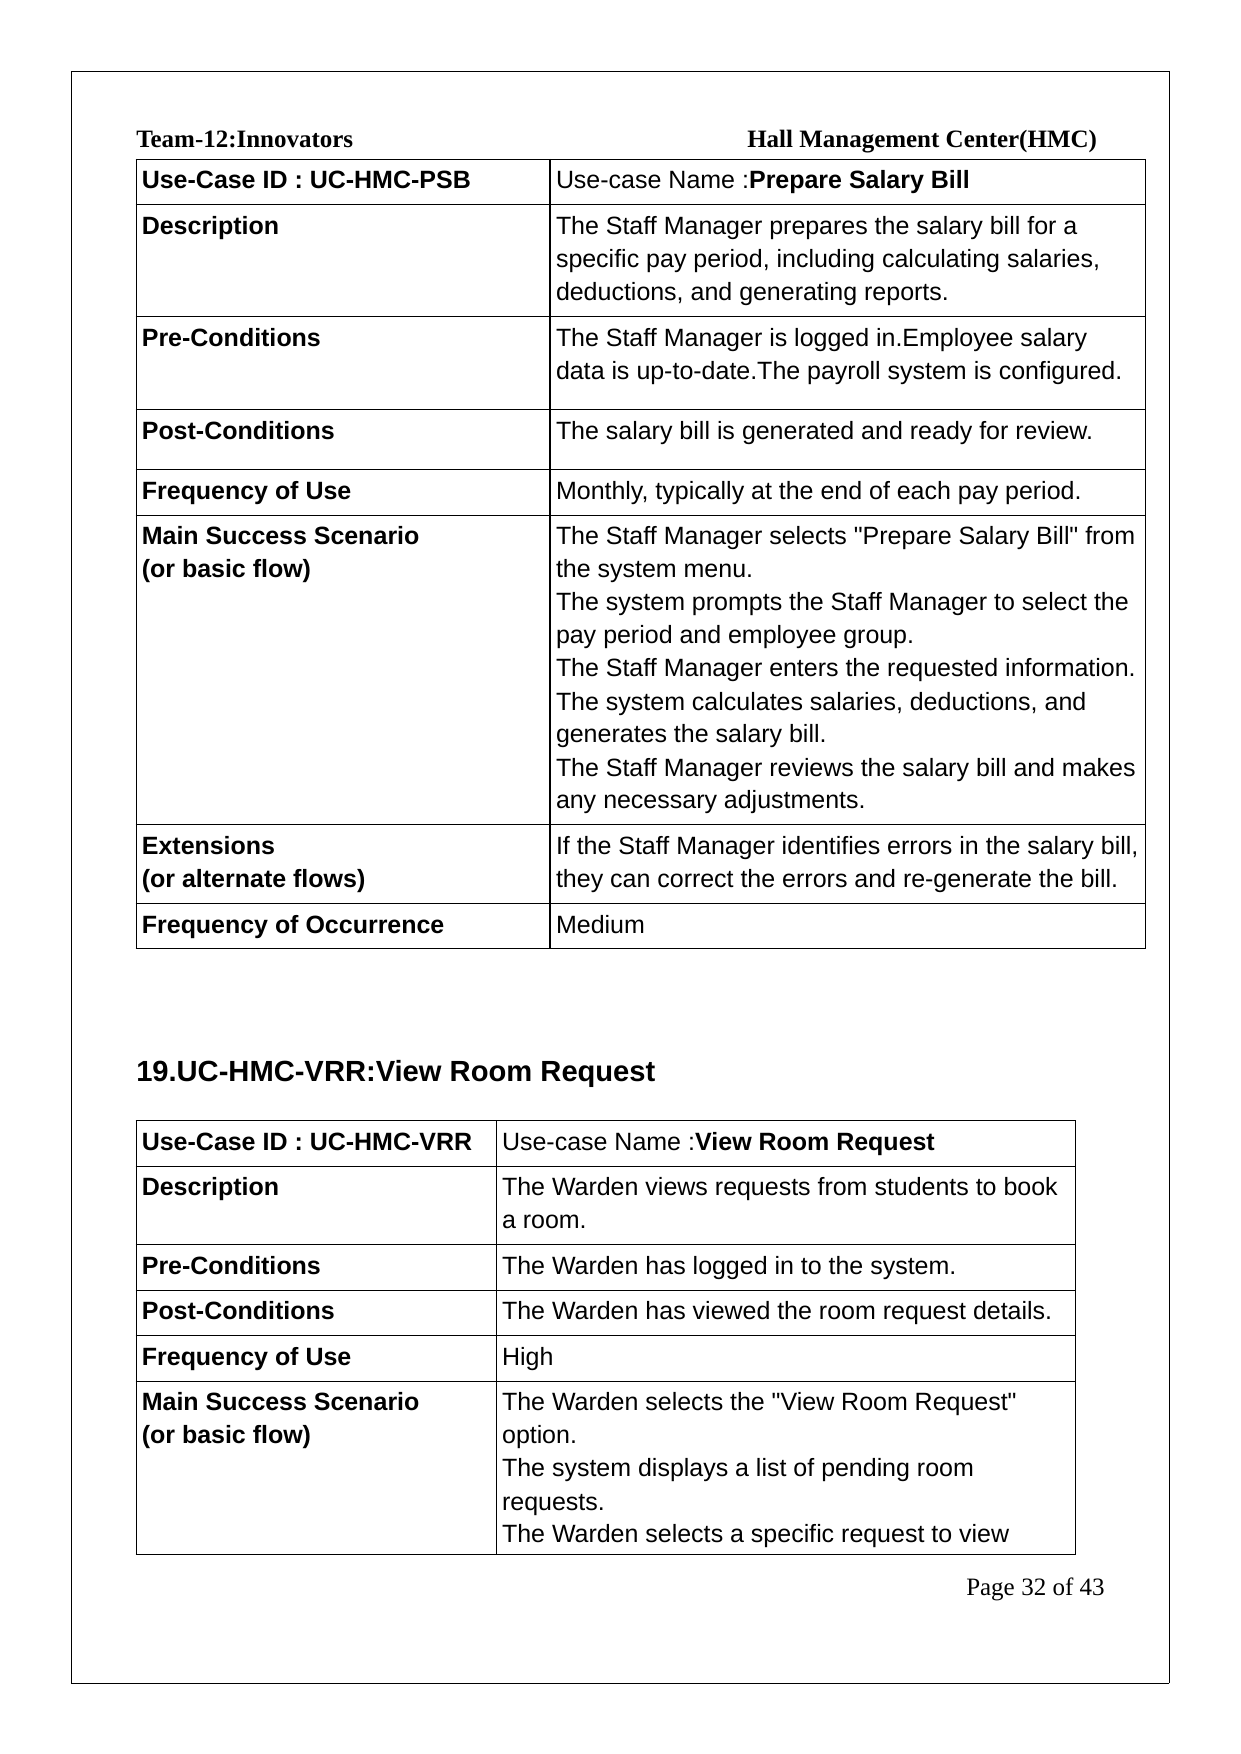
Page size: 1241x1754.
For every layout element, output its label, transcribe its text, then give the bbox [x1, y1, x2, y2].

table_cell Frequency of Use [137, 1336, 496, 1381]
table_cell Monthly, typically at the end of each pay period. [551, 470, 1145, 514]
table_cell The Warden has viewed the room request details. [497, 1291, 1075, 1335]
table_cell Post-Conditions [137, 1291, 496, 1335]
table_cell The Warden has logged in to the system. [497, 1245, 1075, 1289]
table_cell The Staff Manager is logged in.Employee salary data is up-to-date.The payroll system is configured. [551, 317, 1145, 409]
table_cell The Staff Manager selects "Prepare Salary Bill" from the system menu. The system prompts the Staff Manager to select the pay period and employee group. The Staff Manager enters the requested information. The system calculates salaries, deductions, and generates the salary bill. The Staff Manager reviews the salary bill and makes any necessary adjustments. [551, 516, 1145, 824]
table_cell Description [137, 1167, 496, 1244]
table_cell The Warden selects the "View Room Request" option. The system displays a list of pending room requests. The Warden selects a specific request to view [497, 1382, 1075, 1554]
table_cell Post-Conditions [137, 410, 549, 469]
table_cell If the Staff Manager identifies errors in the salary bill, they can correct the errors and re-generate the bill. [551, 825, 1145, 903]
table_cell Pre-Conditions [137, 1245, 496, 1289]
table_cell Main Success Scenario (or basic flow) [137, 1382, 496, 1554]
table_cell Pre-Conditions [137, 317, 549, 409]
table_cell Frequency of Occurrence [137, 904, 549, 948]
table_cell High [497, 1336, 1075, 1381]
table_cell The Staff Manager prepares the salary bill for a specific pay period, including calculating salaries, deductions, and generating reports. [551, 205, 1145, 316]
table_cell Main Success Scenario (or basic flow) [137, 516, 549, 824]
table_header Use-Case ID : UC-HMC-PSB [137, 160, 549, 204]
table_header Use-case Name :Prepare Salary Bill [551, 160, 1145, 204]
table_cell Extensions (or alternate flows) [137, 825, 549, 903]
table_header Use-case Name :View Room Request [497, 1121, 1075, 1166]
text 19.UC-HMC-VRR:View Room Request [136, 1054, 1104, 1087]
table_header Use-Case ID : UC-HMC-VRR [137, 1121, 496, 1166]
table_cell Description [137, 205, 549, 316]
table_cell The Warden views requests from students to book a room. [497, 1167, 1075, 1244]
table_cell The salary bill is generated and ready for review. [551, 410, 1145, 469]
table_cell Frequency of Use [137, 470, 549, 514]
table_cell Medium [551, 904, 1145, 948]
